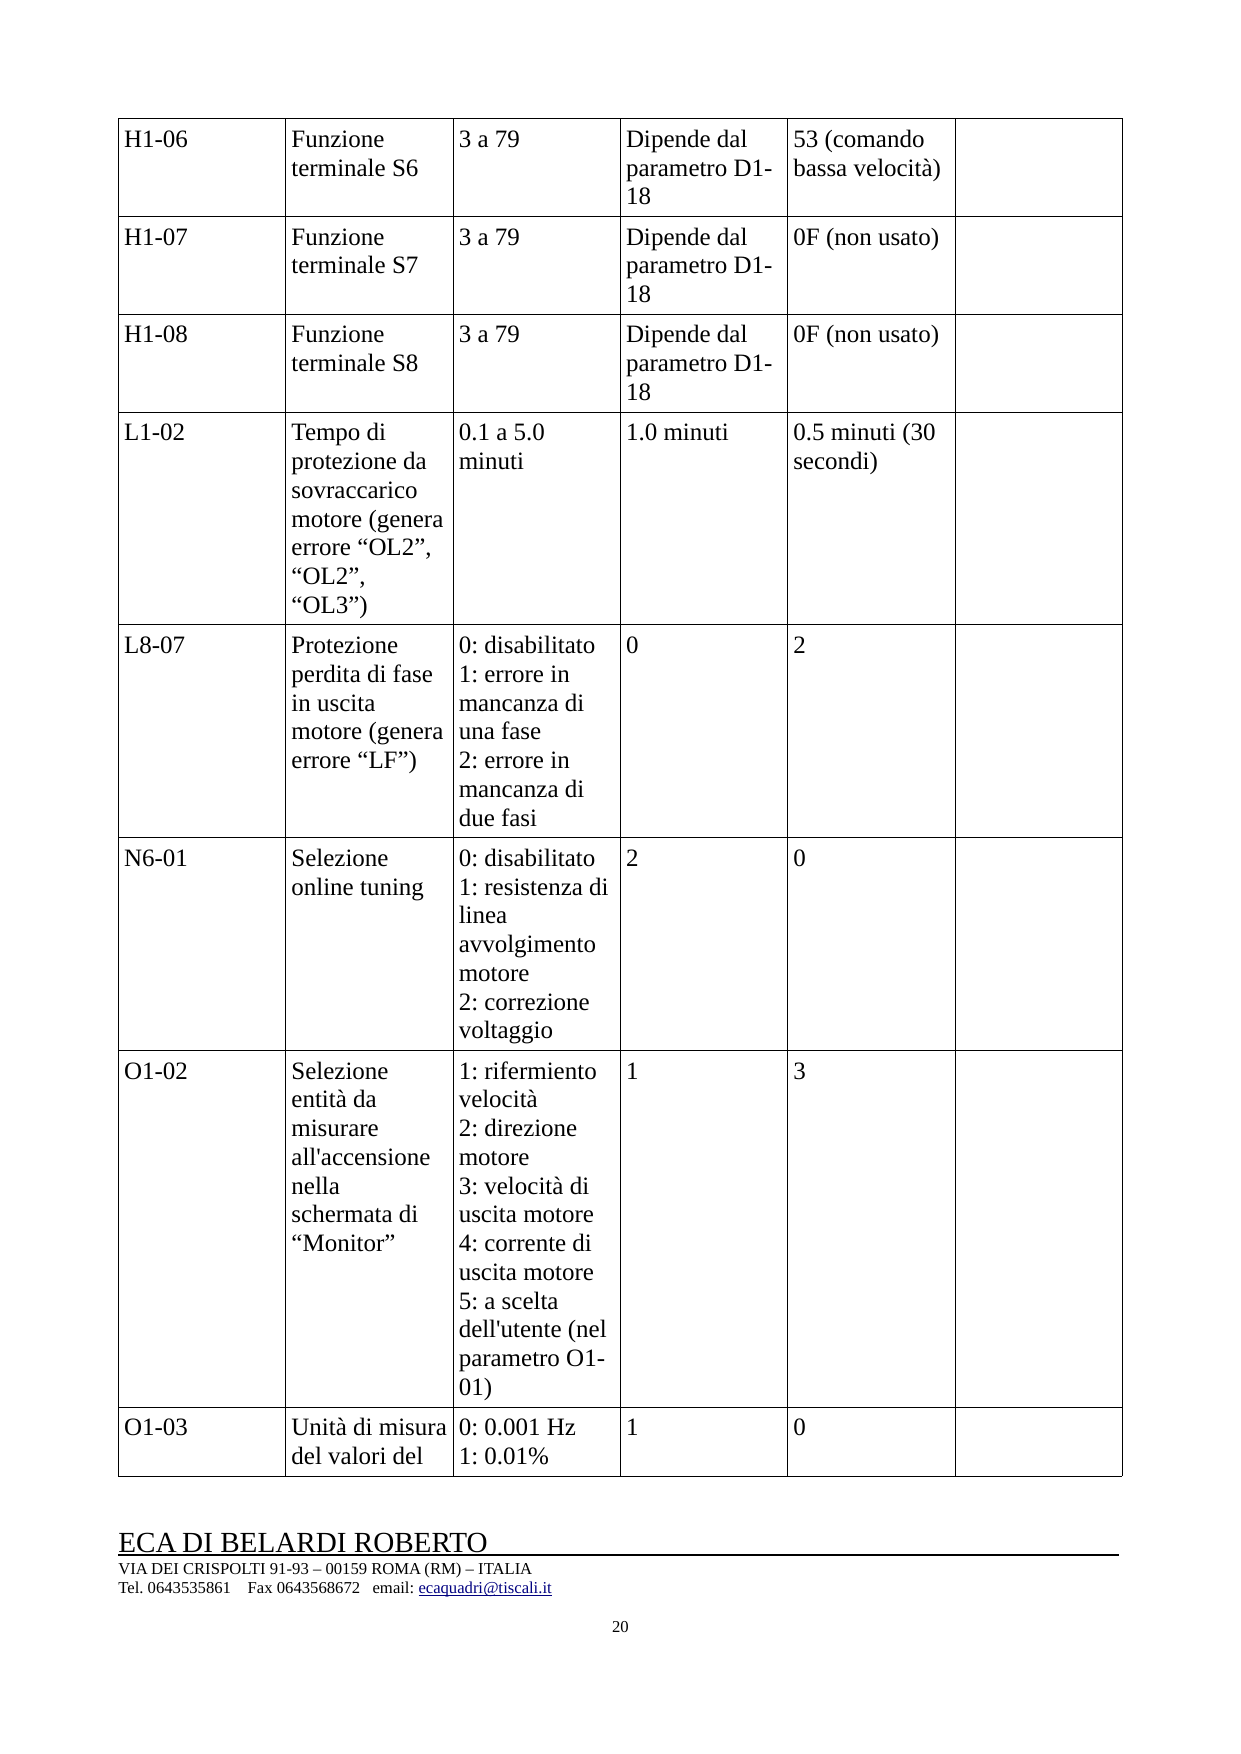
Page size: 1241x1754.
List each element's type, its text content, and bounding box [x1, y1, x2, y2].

table_cell Dipende dal parametro D1-18 [621, 315, 787, 412]
table_cell [956, 1408, 1122, 1476]
table_cell O1-02 [119, 1051, 285, 1407]
table_cell H1-06 [119, 119, 285, 216]
table_cell L8-07 [119, 625, 285, 837]
table_cell L1-02 [119, 413, 285, 624]
table_cell [956, 413, 1122, 624]
table_cell O1-03 [119, 1408, 285, 1476]
table_cell 0 [788, 838, 955, 1050]
table_cell [956, 625, 1122, 837]
table_cell 0: disabilitato 1: errore in mancanza di una fase 2: errore in mancanza di due fasi [454, 625, 620, 837]
table_cell Funzione terminale S7 [286, 217, 453, 314]
table_cell 0: disabilitato 1: resistenza di linea avvolgimento motore 2: correzione voltaggio [454, 838, 620, 1050]
table_cell [956, 1051, 1122, 1407]
table_cell Dipende dal parametro D1-18 [621, 217, 787, 314]
table_cell 1: rifermiento velocità 2: direzione motore 3: velocità di uscita motore 4: corrente di uscita motore 5: a scelta dell'utente (nel parametro O1-01) [454, 1051, 620, 1407]
table_cell 3 a 79 [454, 315, 620, 412]
table_cell [956, 217, 1122, 314]
table_cell [956, 838, 1122, 1050]
table_cell 0.5 minuti (30 secondi) [788, 413, 955, 624]
table_cell Selezione entità da misurare all'accensione nella schermata di “Monitor” [286, 1051, 453, 1407]
table_cell H1-08 [119, 315, 285, 412]
table_cell Dipende dal parametro D1-18 [621, 119, 787, 216]
table_cell 0F (non usato) [788, 315, 955, 412]
table_cell Funzione terminale S6 [286, 119, 453, 216]
table_cell 1.0 minuti [621, 413, 787, 624]
table_cell N6-01 [119, 838, 285, 1050]
table_cell Selezione online tuning [286, 838, 453, 1050]
table_cell Tempo di protezione da sovraccarico motore (genera errore “OL2”, “OL2”, “OL3”) [286, 413, 453, 624]
table_cell Unità di misura del valori del [286, 1408, 453, 1476]
table_cell 3 [788, 1051, 955, 1407]
table_cell 2 [788, 625, 955, 837]
table_cell 53 (comando bassa velocità) [788, 119, 955, 216]
table_cell 0F (non usato) [788, 217, 955, 314]
table_cell 1 [621, 1408, 787, 1476]
table_cell 2 [621, 838, 787, 1050]
table_cell H1-07 [119, 217, 285, 314]
table_cell 3 a 79 [454, 217, 620, 314]
table_cell [956, 119, 1122, 216]
table_cell [956, 315, 1122, 412]
table_cell Funzione terminale S8 [286, 315, 453, 412]
table_cell 0: 0.001 Hz 1: 0.01% [454, 1408, 620, 1476]
table_cell 0.1 a 5.0 minuti [454, 413, 620, 624]
table_cell Protezione perdita di fase in uscita motore (genera errore “LF”) [286, 625, 453, 837]
table_cell 0 [621, 625, 787, 837]
table_cell 3 a 79 [454, 119, 620, 216]
table_cell 1 [621, 1051, 787, 1407]
table_cell 0 [788, 1408, 955, 1476]
